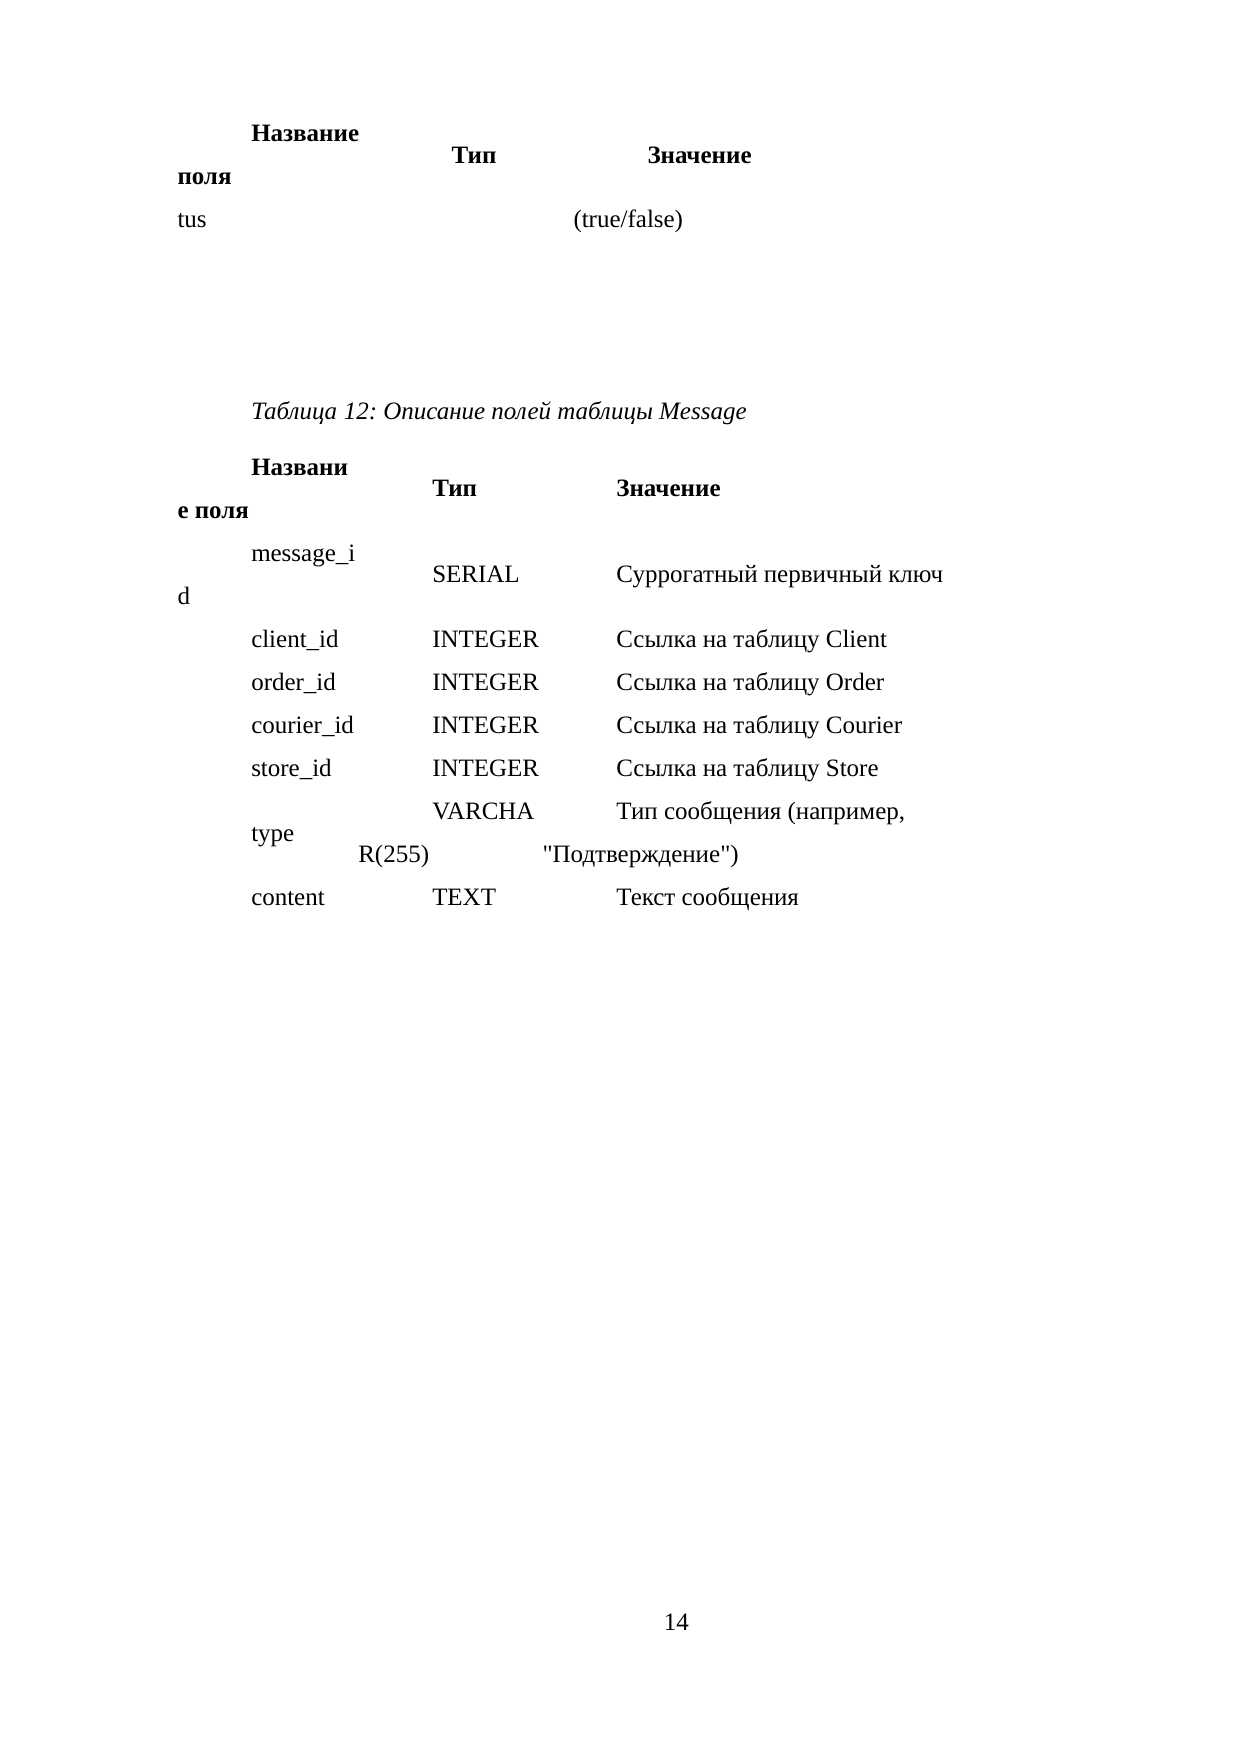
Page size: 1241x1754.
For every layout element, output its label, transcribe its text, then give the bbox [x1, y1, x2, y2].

table_cell [378, 204, 573, 247]
text Таблица 12: Описание полей таблицы Message [177, 396, 1181, 425]
table_cell Ссылка на таблицу Client [542, 624, 1049, 667]
table_header Значение [542, 452, 1049, 538]
table_cell Суррогатный первичный ключ [542, 538, 1049, 624]
table_cell type [177, 796, 358, 882]
table_cell INTEGER [358, 710, 542, 753]
table_cell SERIAL [358, 538, 542, 624]
table_cell (true/false) [573, 204, 833, 247]
table_header Название поля [177, 452, 358, 538]
table_header Тип [378, 118, 573, 204]
table_cell client_id [177, 624, 358, 667]
table_cell message_id [177, 538, 358, 624]
table_header Тип [358, 452, 542, 538]
table_cell INTEGER [358, 624, 542, 667]
table_cell Текст сообщения [542, 882, 1049, 925]
table_cell tus [177, 204, 378, 247]
table_cell INTEGER [358, 667, 542, 710]
table_cell Ссылка на таблицу Order [542, 667, 1049, 710]
table_header Значение [573, 118, 833, 204]
table_cell store_id [177, 753, 358, 796]
table_cell Ссылка на таблицу Courier [542, 710, 1049, 753]
table_cell Ссылка на таблицу Store [542, 753, 1049, 796]
table_cell courier_id [177, 710, 358, 753]
table_cell TEXT [358, 882, 542, 925]
table_cell order_id [177, 667, 358, 710]
table_cell VARCHAR(255) [358, 796, 542, 882]
table_cell content [177, 882, 358, 925]
table_cell Тип сообщения (например, "Подтверждение") [542, 796, 1049, 882]
table_cell INTEGER [358, 753, 542, 796]
table_header Название поля [177, 118, 378, 204]
